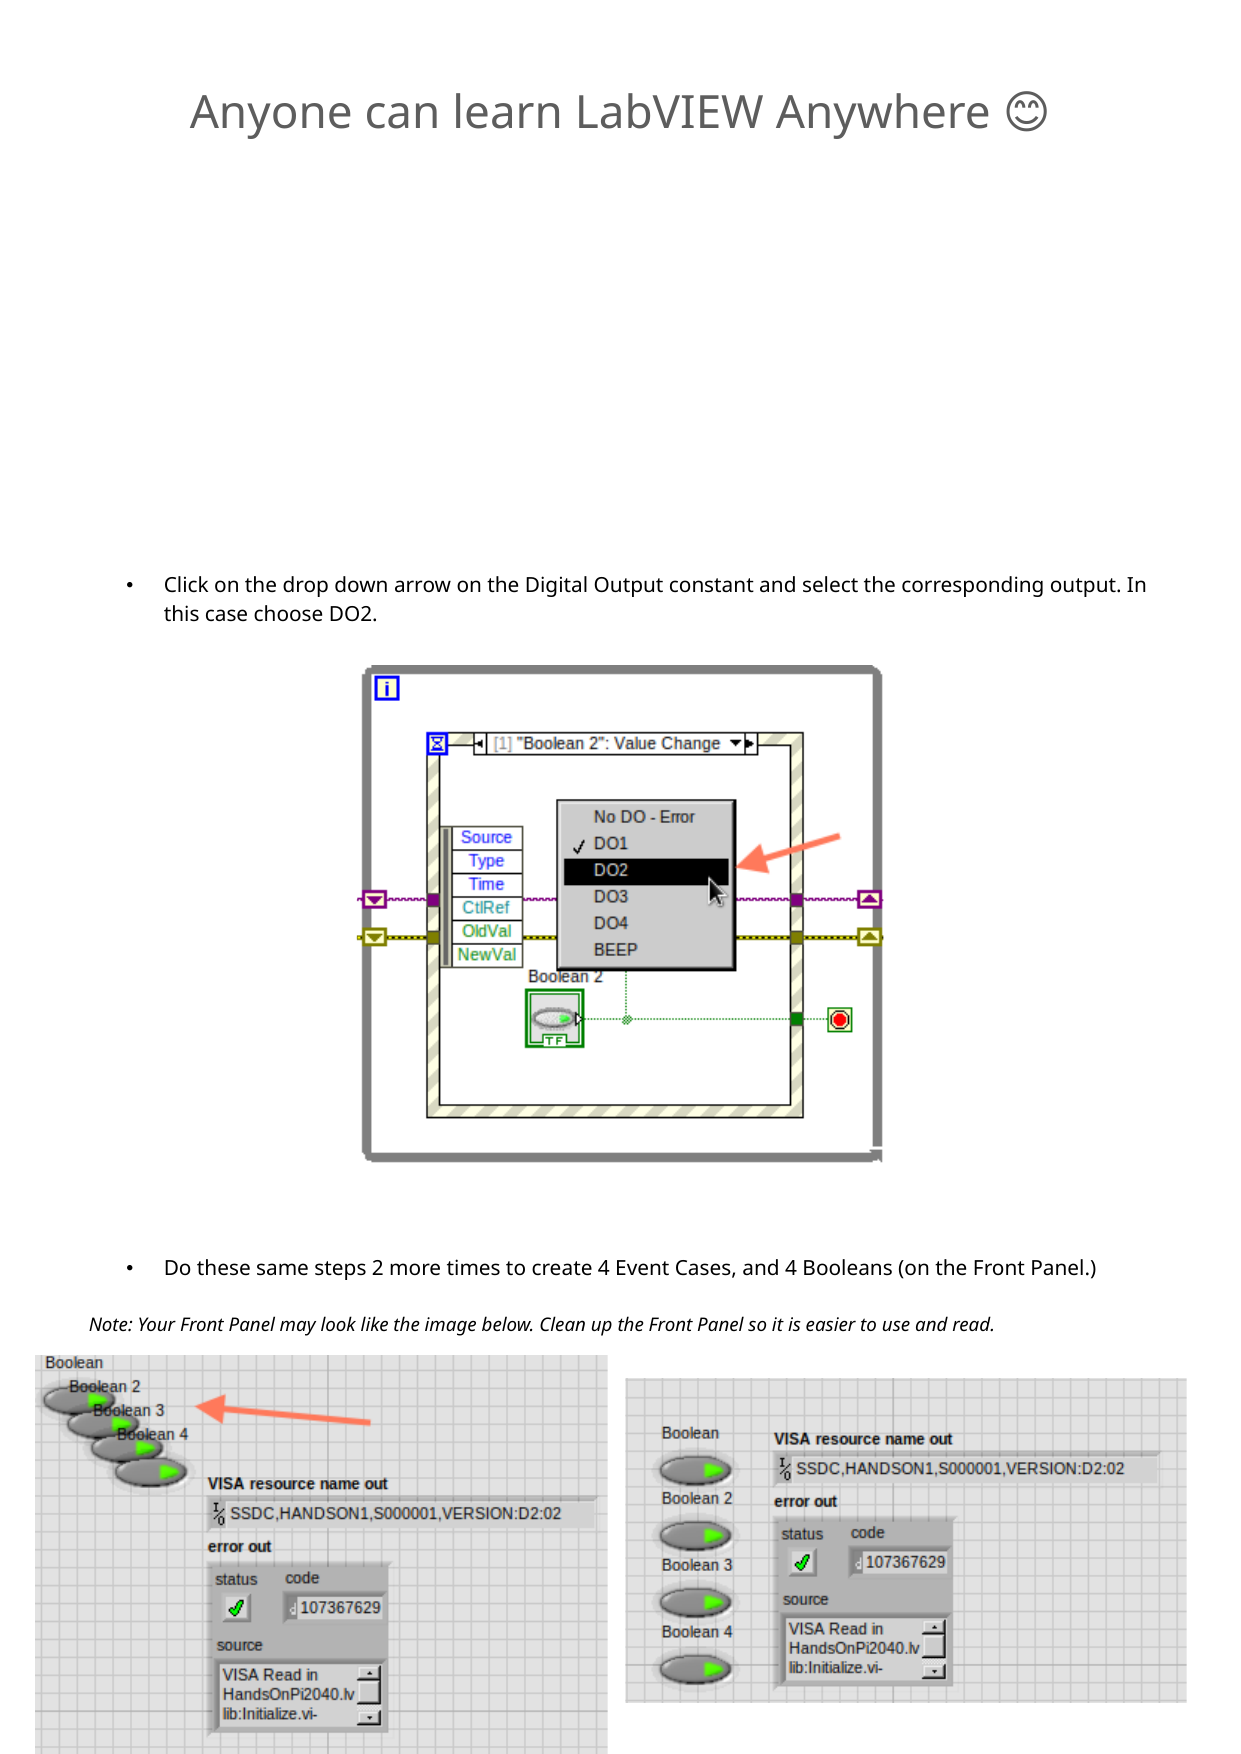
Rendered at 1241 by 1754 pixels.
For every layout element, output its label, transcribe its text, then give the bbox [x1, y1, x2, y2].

list Do these same steps 2 more times to create 4 Event Cases, and 4 Booleans (on the Front Panel.) [126, 1253, 1152, 1281]
text Note: Your Front Panel may look like the image below. Clean up the Front Panel so it is easier to use and read. [88, 1311, 1152, 1336]
picture [625, 1378, 1187, 1703]
picture [356, 665, 884, 1164]
picture [35, 1355, 608, 1754]
list Click on the drop down arrow on the Digital Output constant and select the corresponding output. In this case choose DO2. [126, 570, 1152, 627]
